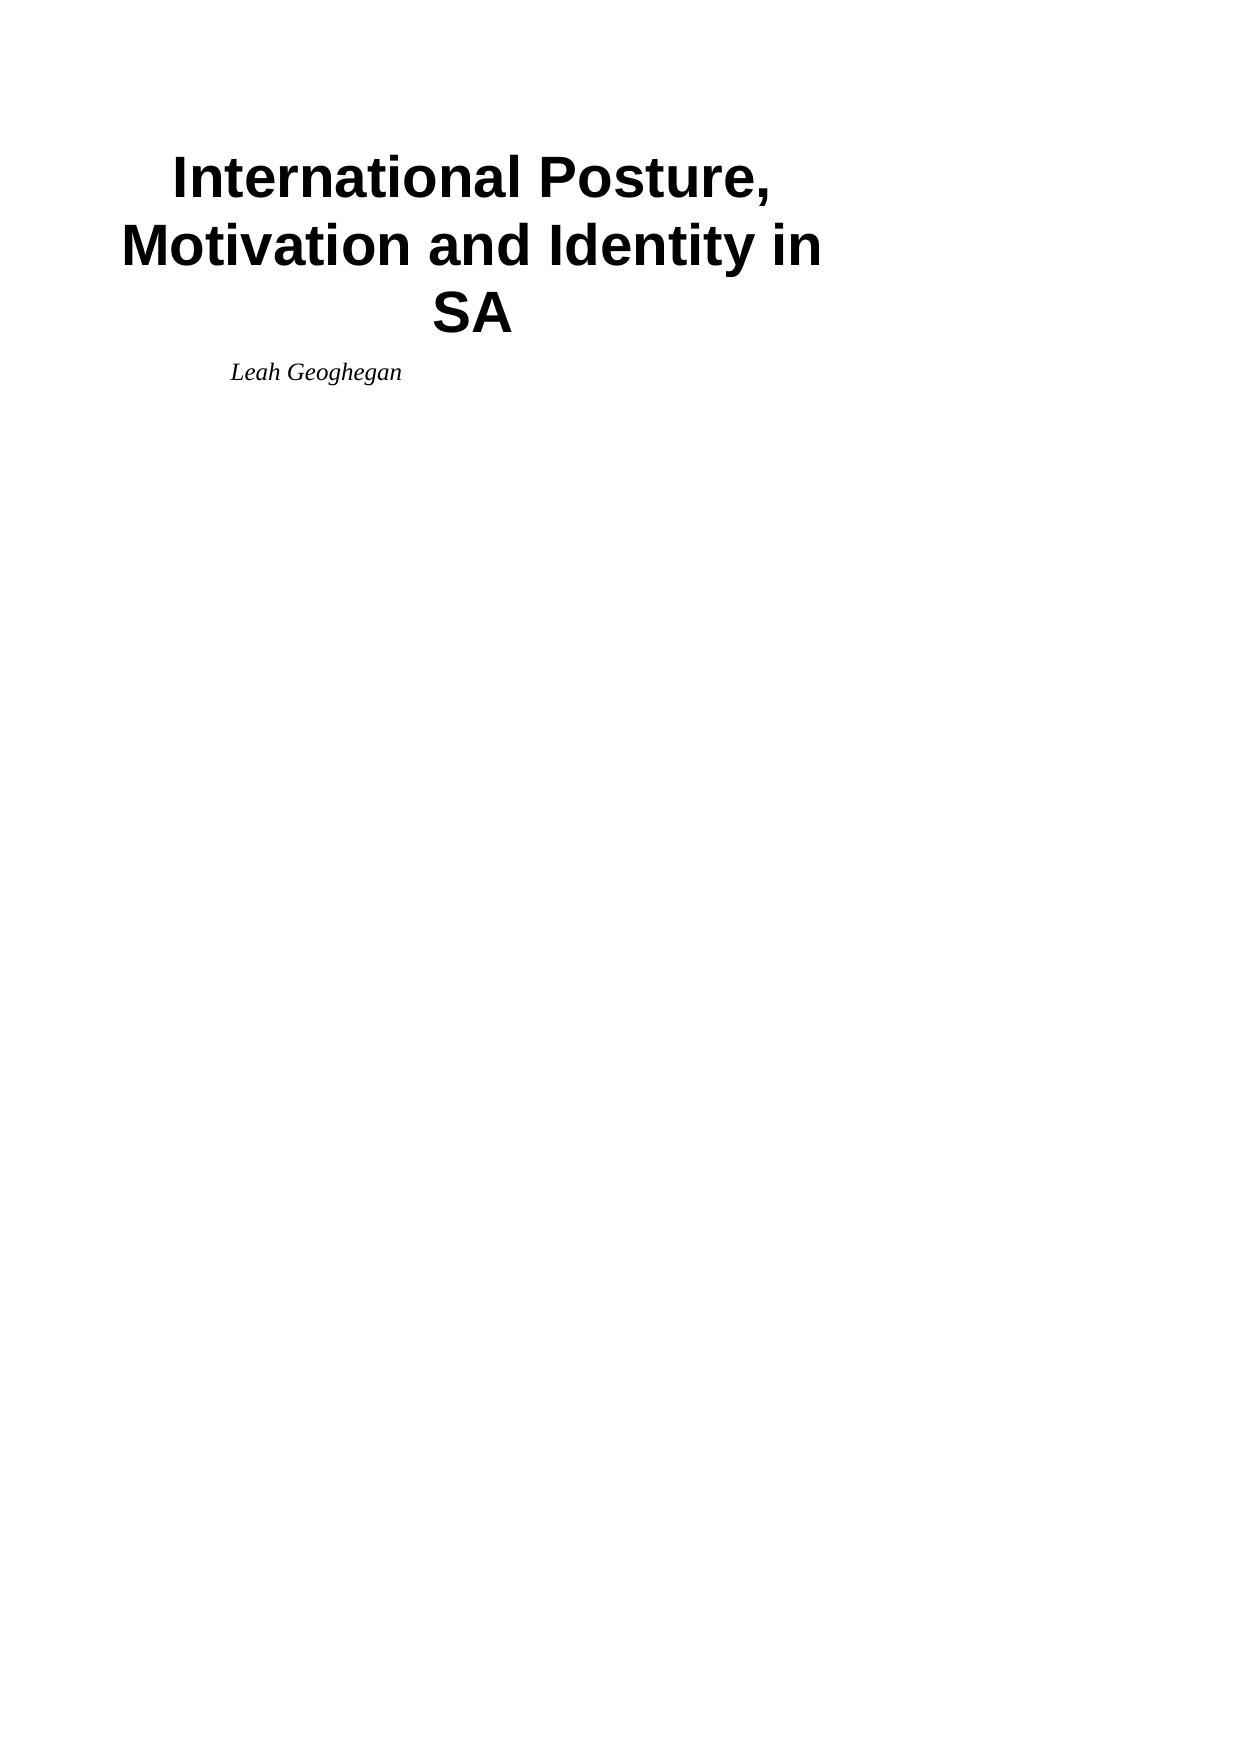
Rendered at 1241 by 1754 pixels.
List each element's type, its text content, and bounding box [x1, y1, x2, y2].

text Leah Geoghegan [230, 357, 827, 386]
title International Posture, Motivation and Identity in SA [118, 143, 827, 344]
